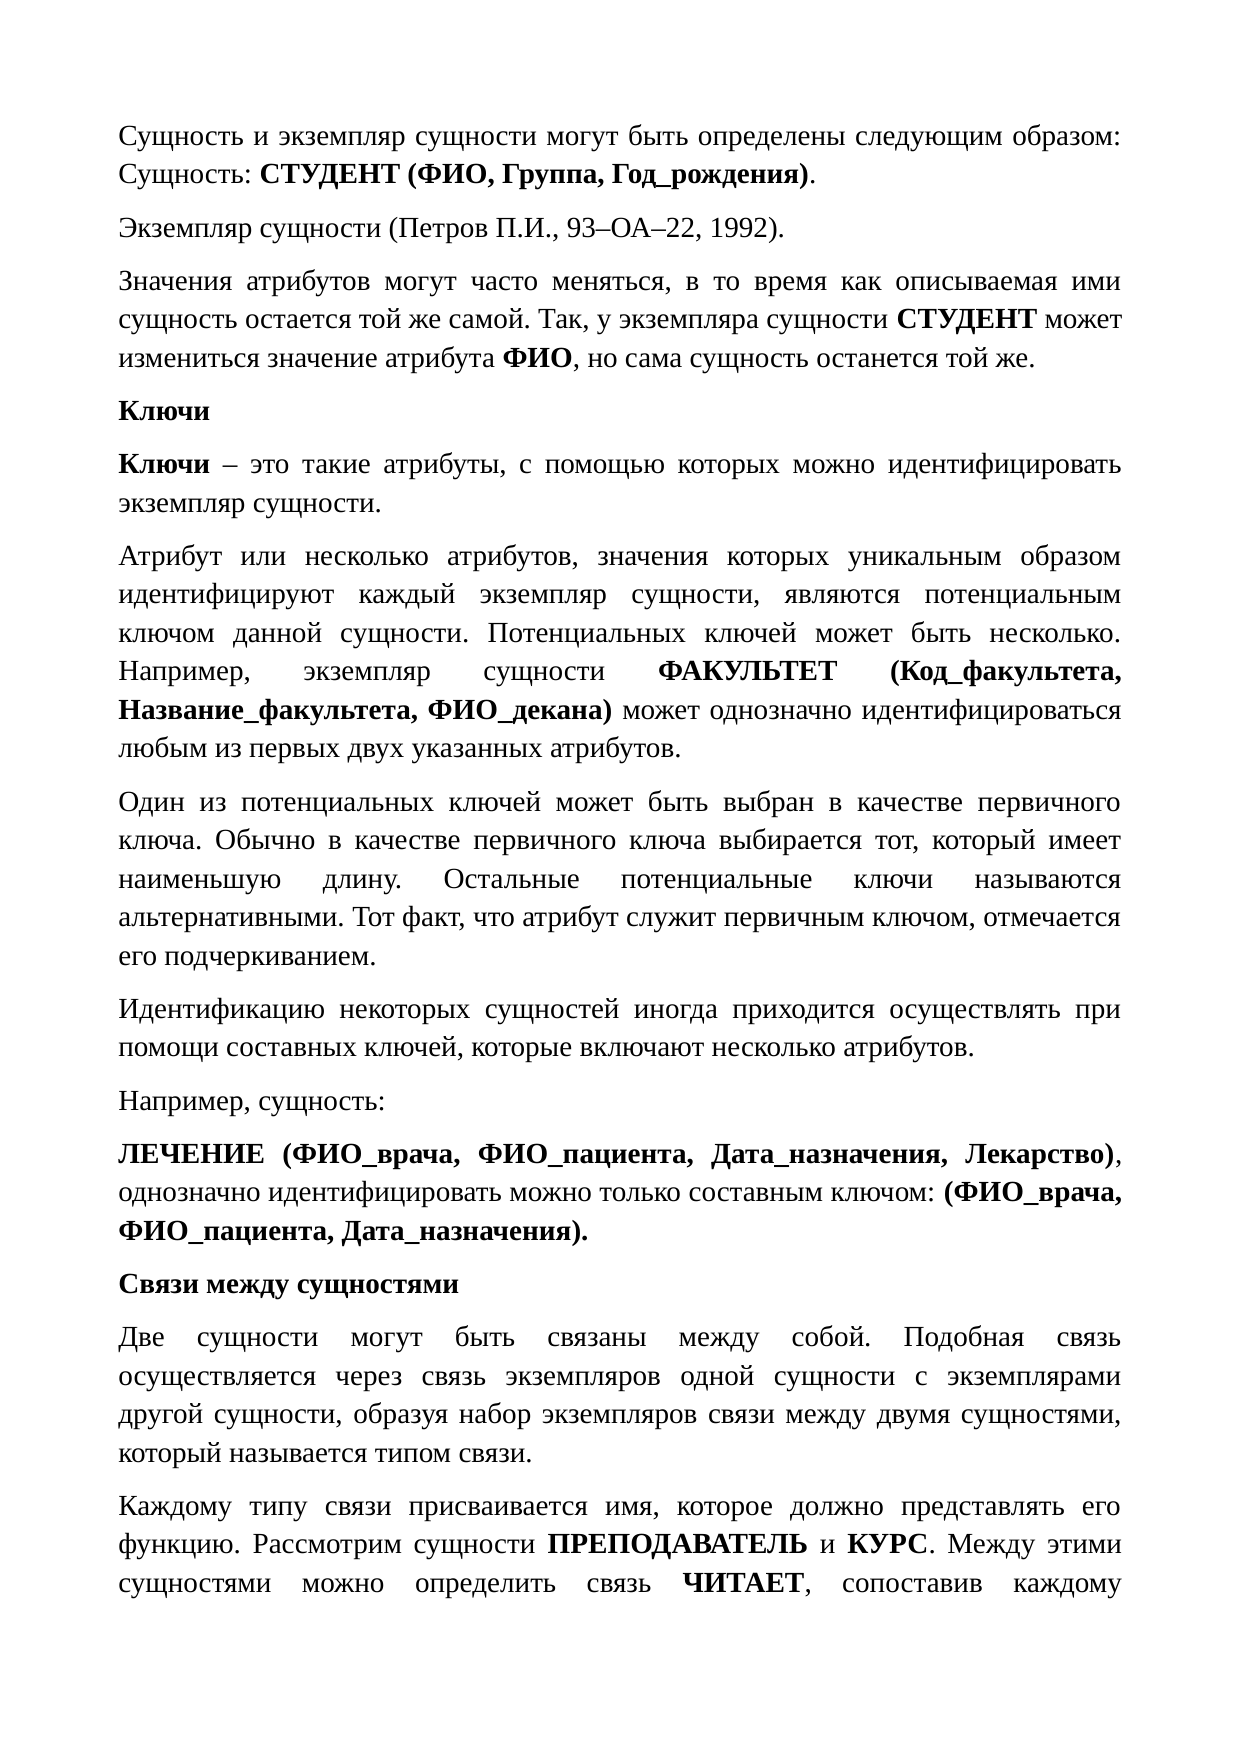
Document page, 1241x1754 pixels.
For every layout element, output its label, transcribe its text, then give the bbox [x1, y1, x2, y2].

text Связи между сущностями [118, 1266, 1122, 1299]
text Сущность и экземпляр сущности могут быть определены следующим образом: Сущность: СТУДЕНТ (ФИО, Группа, Год_рождения). [118, 118, 1122, 190]
text Один из потенциальных ключей может быть выбран в качестве первичного ключа. Обычно в качестве первичного ключа выбирается тот, который имеет наименьшую длину. Остальные потенциальные ключи называются альтернативными. Тот факт, что атрибут служит первичным ключом, отмечается его подчеркиванием. [118, 784, 1122, 971]
text Две сущности могут быть связаны между собой. Подобная связь осуществляется через связь экземпляров одной сущности с экземплярами другой сущности, образуя набор экземпляров связи между двумя сущностями, который называется типом связи. [118, 1319, 1122, 1468]
text Атрибут или несколько атрибутов, значения которых уникальным образом идентифицируют каждый экземпляр сущности, являются потенциальным ключом данной сущности. Потенциальных ключей может быть несколько. Например, экземпляр сущности ФАКУЛЬТЕТ (Код_факультета, Название_факультета, ФИО_декана) может однозначно идентифицироваться любым из первых двух указанных атрибутов. [118, 538, 1122, 764]
text Ключи – это такие атрибуты, с помощью которых можно идентифицировать экземпляр сущности. [118, 446, 1122, 518]
text Каждому типу связи присваивается имя, которое должно представлять его функцию. Рассмотрим сущности ПРЕПОДАВАТЕЛЬ и КУРС. Между этими сущностями можно определить связь ЧИТАЕТ, сопоставив каждому [118, 1488, 1122, 1598]
text ЛЕЧЕНИЕ (ФИО_врача, ФИО_пациента, Дата_назначения, Лекарство), однозначно идентифицировать можно только составным ключом: (ФИО_врача, ФИО_пациента, Дата_назначения). [118, 1136, 1122, 1246]
text Значения атрибутов могут часто меняться, в то время как описываемая ими сущность остается той же самой. Так, у экземпляра сущности СТУДЕНТ может измениться значение атрибута ФИО, но сама сущность останется той же. [118, 263, 1122, 373]
text Например, сущность: [118, 1083, 1122, 1116]
text Экземпляр сущности (Петров П.И., 93–ОА–22, 1992). [118, 210, 1122, 243]
text Идентификацию некоторых сущностей иногда приходится осуществлять при помощи составных ключей, которые включают несколько атрибутов. [118, 991, 1122, 1063]
text Ключи [118, 393, 1122, 427]
